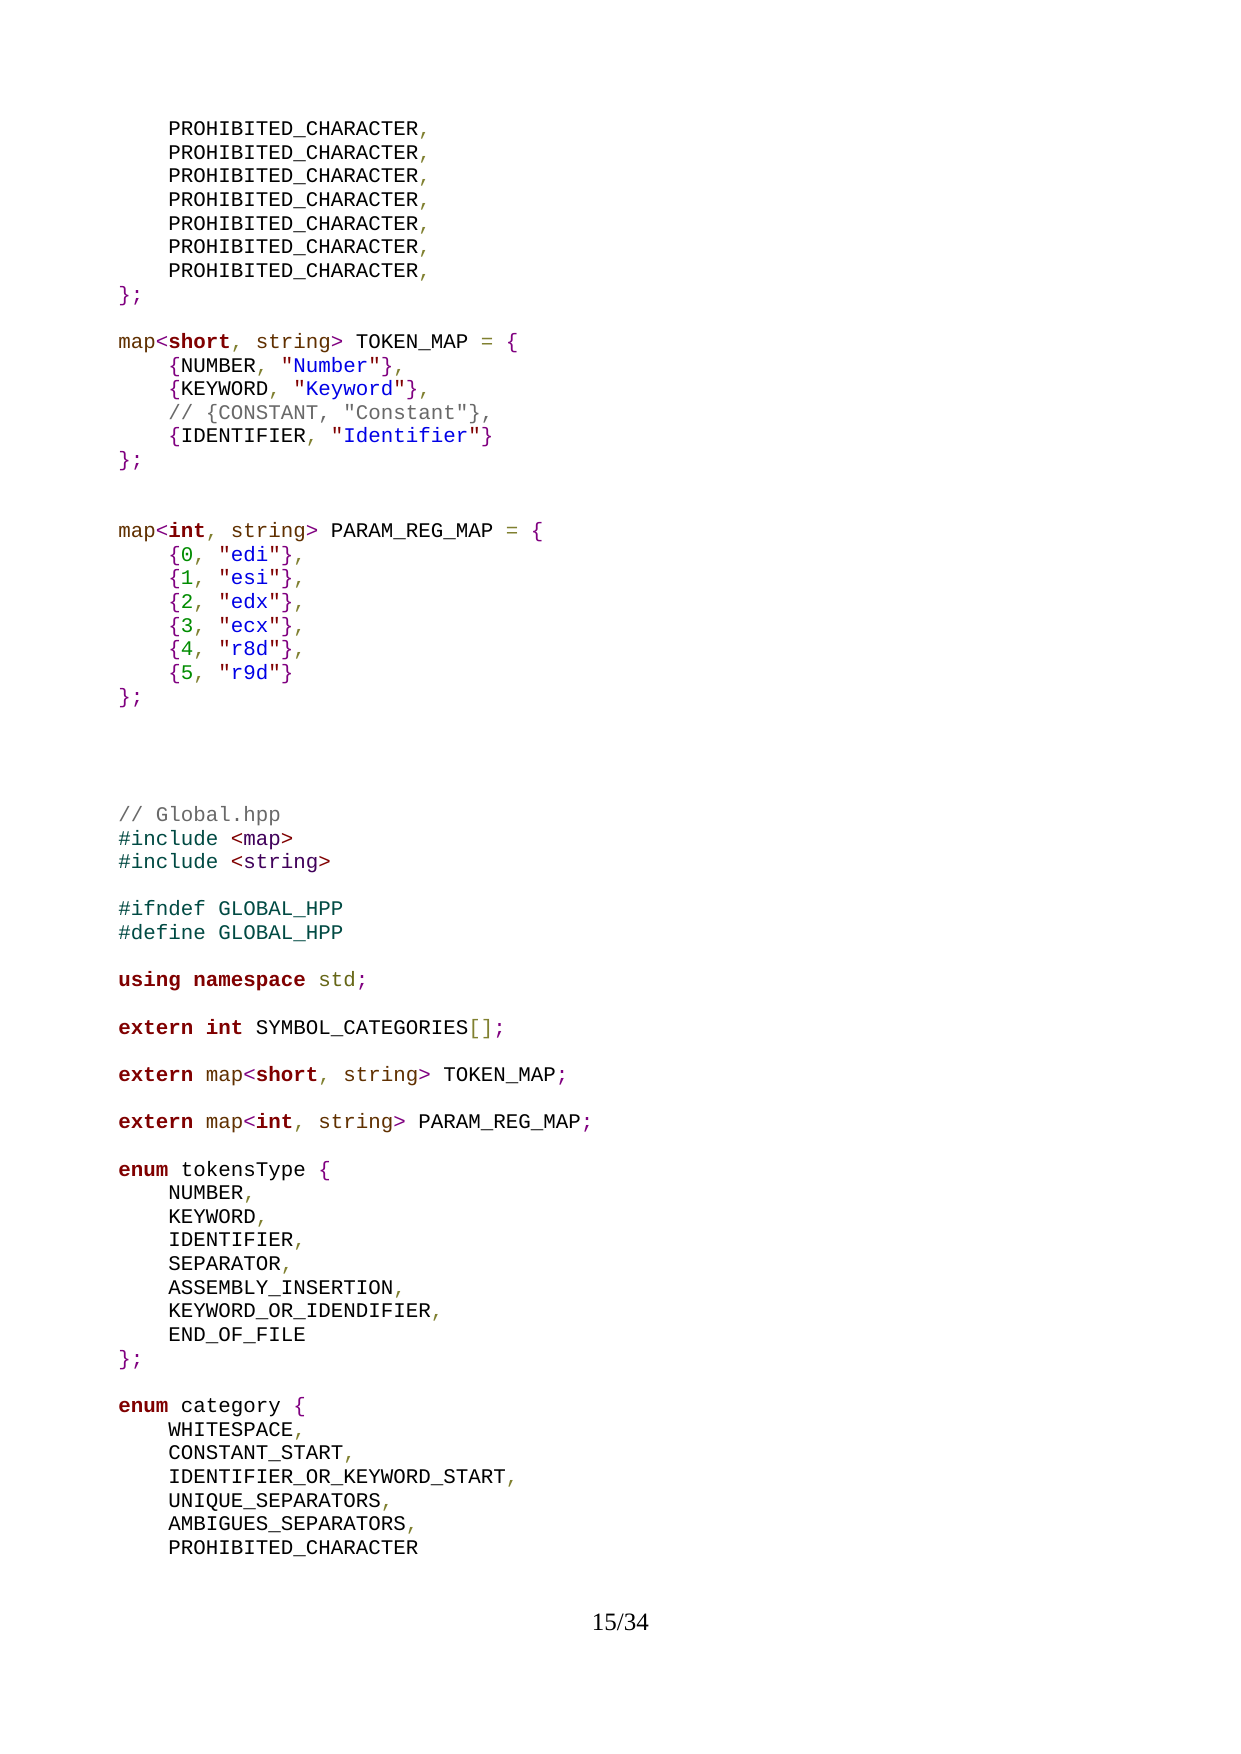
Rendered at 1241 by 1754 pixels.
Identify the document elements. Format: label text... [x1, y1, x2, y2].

text {5, "r9d"} [118, 662, 1122, 686]
text enum category { [118, 1395, 1122, 1419]
text PROHIBITED_CHARACTER, [118, 165, 1122, 189]
text extern map<int, string> PARAM_REG_MAP; [118, 1111, 1122, 1135]
text IDENTIFIER, [118, 1229, 1122, 1253]
text PROHIBITED_CHARACTER, [118, 142, 1122, 165]
text {IDENTIFIER, "Identifier"} [118, 426, 1122, 449]
text }; [118, 284, 1122, 307]
text PROHIBITED_CHARACTER, [118, 260, 1122, 284]
text UNIQUE_SEPARATORS, [118, 1489, 1122, 1513]
text extern int SYMBOL_CATEGORIES[]; [118, 1017, 1122, 1040]
text SEPARATOR, [118, 1253, 1122, 1277]
text #define GLOBAL_HPP [118, 922, 1122, 946]
text PROHIBITED_CHARACTER, [118, 118, 1122, 142]
text {2, "edx"}, [118, 591, 1122, 615]
text {KEYWORD, "Keyword"}, [118, 378, 1122, 402]
text KEYWORD_OR_IDENDIFIER, [118, 1300, 1122, 1324]
text // Global.hpp [118, 804, 1122, 827]
text {1, "esi"}, [118, 567, 1122, 591]
text {3, "ecx"}, [118, 615, 1122, 638]
text {NUMBER, "Number"}, [118, 354, 1122, 378]
text extern map<short, string> TOKEN_MAP; [118, 1064, 1122, 1088]
text CONSTANT_START, [118, 1442, 1122, 1466]
text #ifndef GLOBAL_HPP [118, 898, 1122, 922]
text ASSEMBLY_INSERTION, [118, 1277, 1122, 1300]
text PROHIBITED_CHARACTER, [118, 189, 1122, 213]
text PROHIBITED_CHARACTER, [118, 213, 1122, 236]
text END_OF_FILE [118, 1324, 1122, 1348]
text PROHIBITED_CHARACTER, [118, 236, 1122, 260]
text WHITESPACE, [118, 1419, 1122, 1442]
text PROHIBITED_CHARACTER [118, 1537, 1122, 1561]
text {4, "r8d"}, [118, 638, 1122, 662]
text }; [118, 686, 1122, 709]
text #include <map> [118, 827, 1122, 851]
text // {CONSTANT, "Constant"}, [118, 402, 1122, 426]
text NUMBER, [118, 1182, 1122, 1206]
text }; [118, 449, 1122, 473]
text enum tokensType { [118, 1158, 1122, 1182]
text KEYWORD, [118, 1206, 1122, 1229]
text map<short, string> TOKEN_MAP = { [118, 331, 1122, 354]
text #include <string> [118, 851, 1122, 875]
text using namespace std; [118, 969, 1122, 993]
text {0, "edi"}, [118, 544, 1122, 567]
text map<int, string> PARAM_REG_MAP = { [118, 520, 1122, 544]
text IDENTIFIER_OR_KEYWORD_START, [118, 1466, 1122, 1489]
text AMBIGUES_SEPARATORS, [118, 1513, 1122, 1537]
text }; [118, 1348, 1122, 1371]
